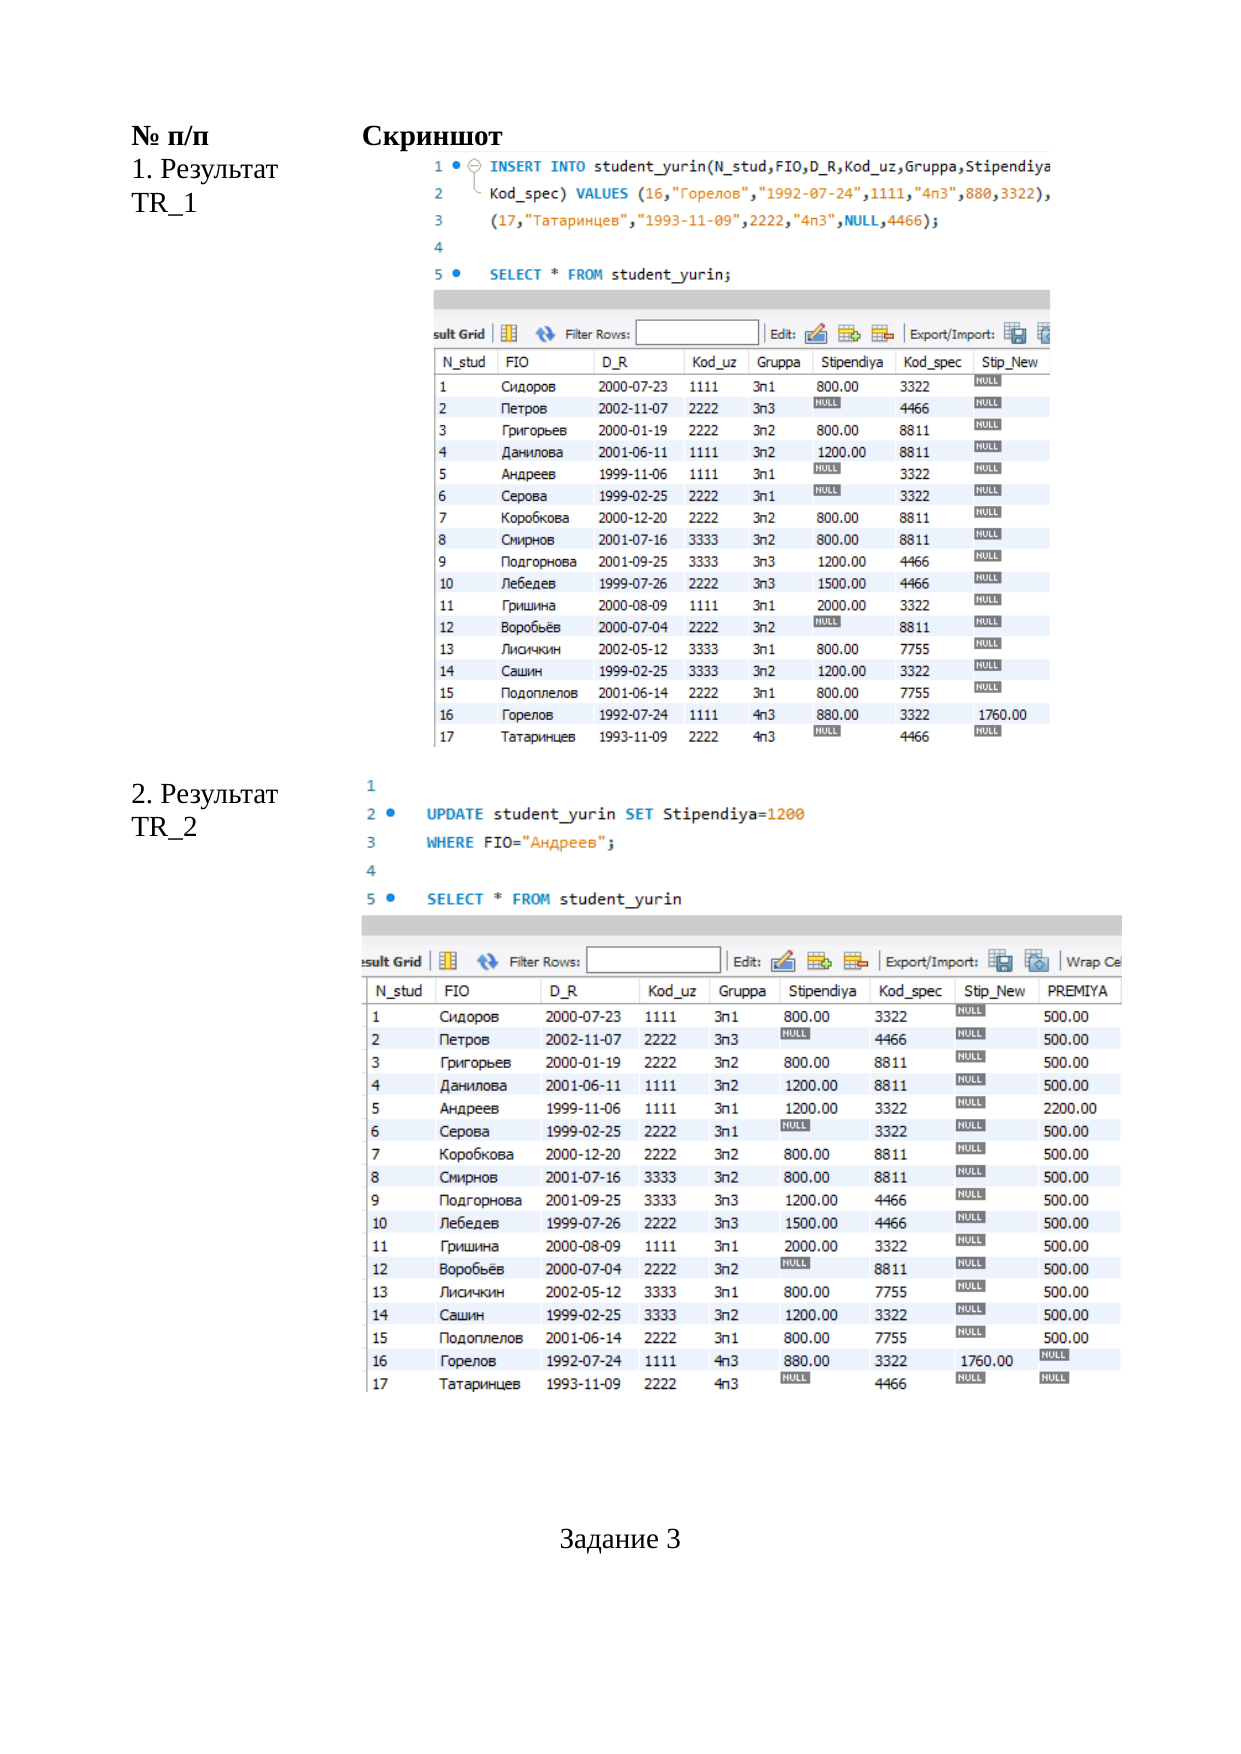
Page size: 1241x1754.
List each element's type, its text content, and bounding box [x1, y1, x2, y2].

table_header Скриншот [349, 118, 1123, 152]
picture [433, 151, 1051, 747]
table_cell 1. Результат TR_1 [118, 152, 349, 776]
table_cell [349, 152, 1123, 776]
table_cell 2. Результат TR_2 [118, 776, 349, 1421]
picture [361, 775, 1122, 1392]
table_cell [349, 776, 1123, 1421]
table_header № п/п [118, 118, 349, 152]
text Задание 3 [118, 1521, 1122, 1555]
